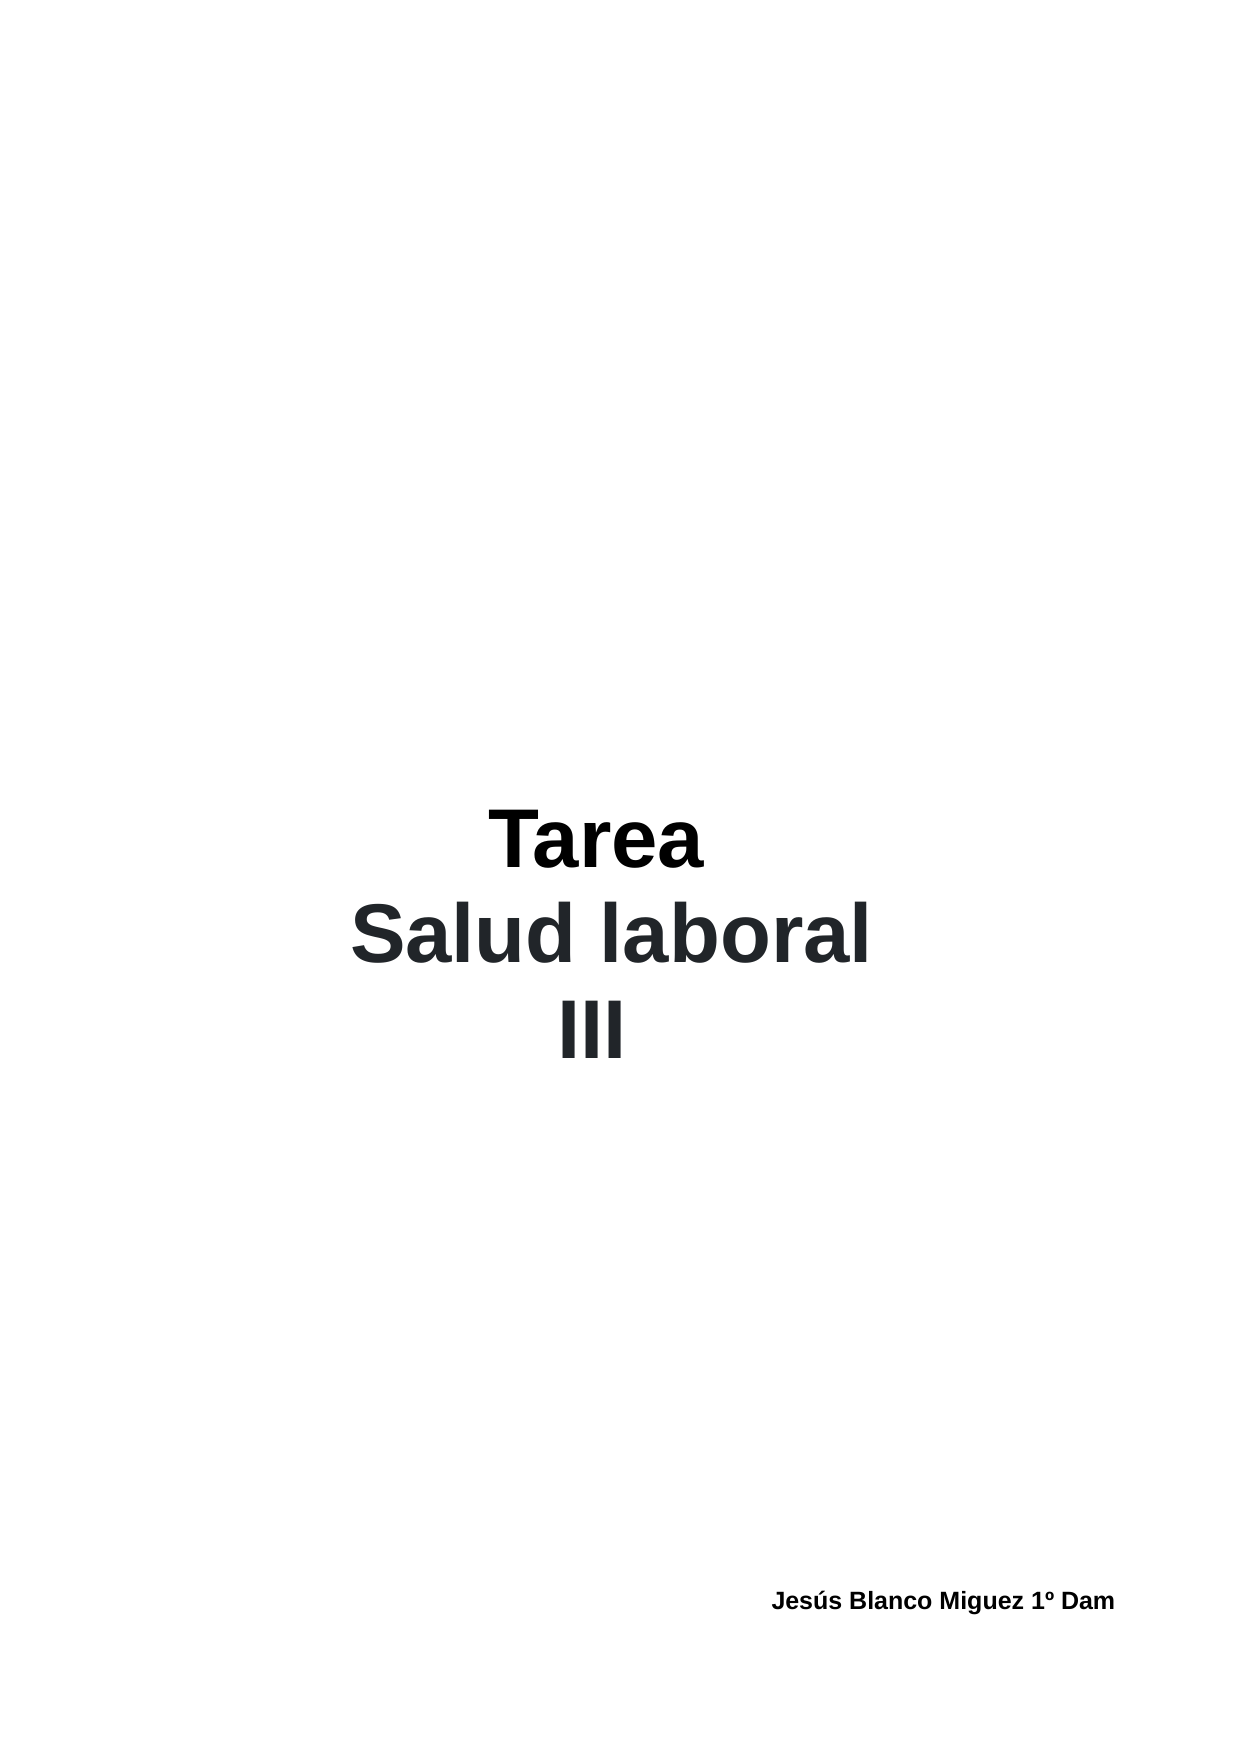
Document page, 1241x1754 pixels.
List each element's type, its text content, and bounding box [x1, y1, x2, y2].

text Tarea [118, 789, 1122, 885]
text Salud laboral [118, 885, 1122, 981]
text Jesús Blanco Miguez 1º Dam [118, 1586, 1122, 1614]
text III [118, 981, 1122, 1076]
